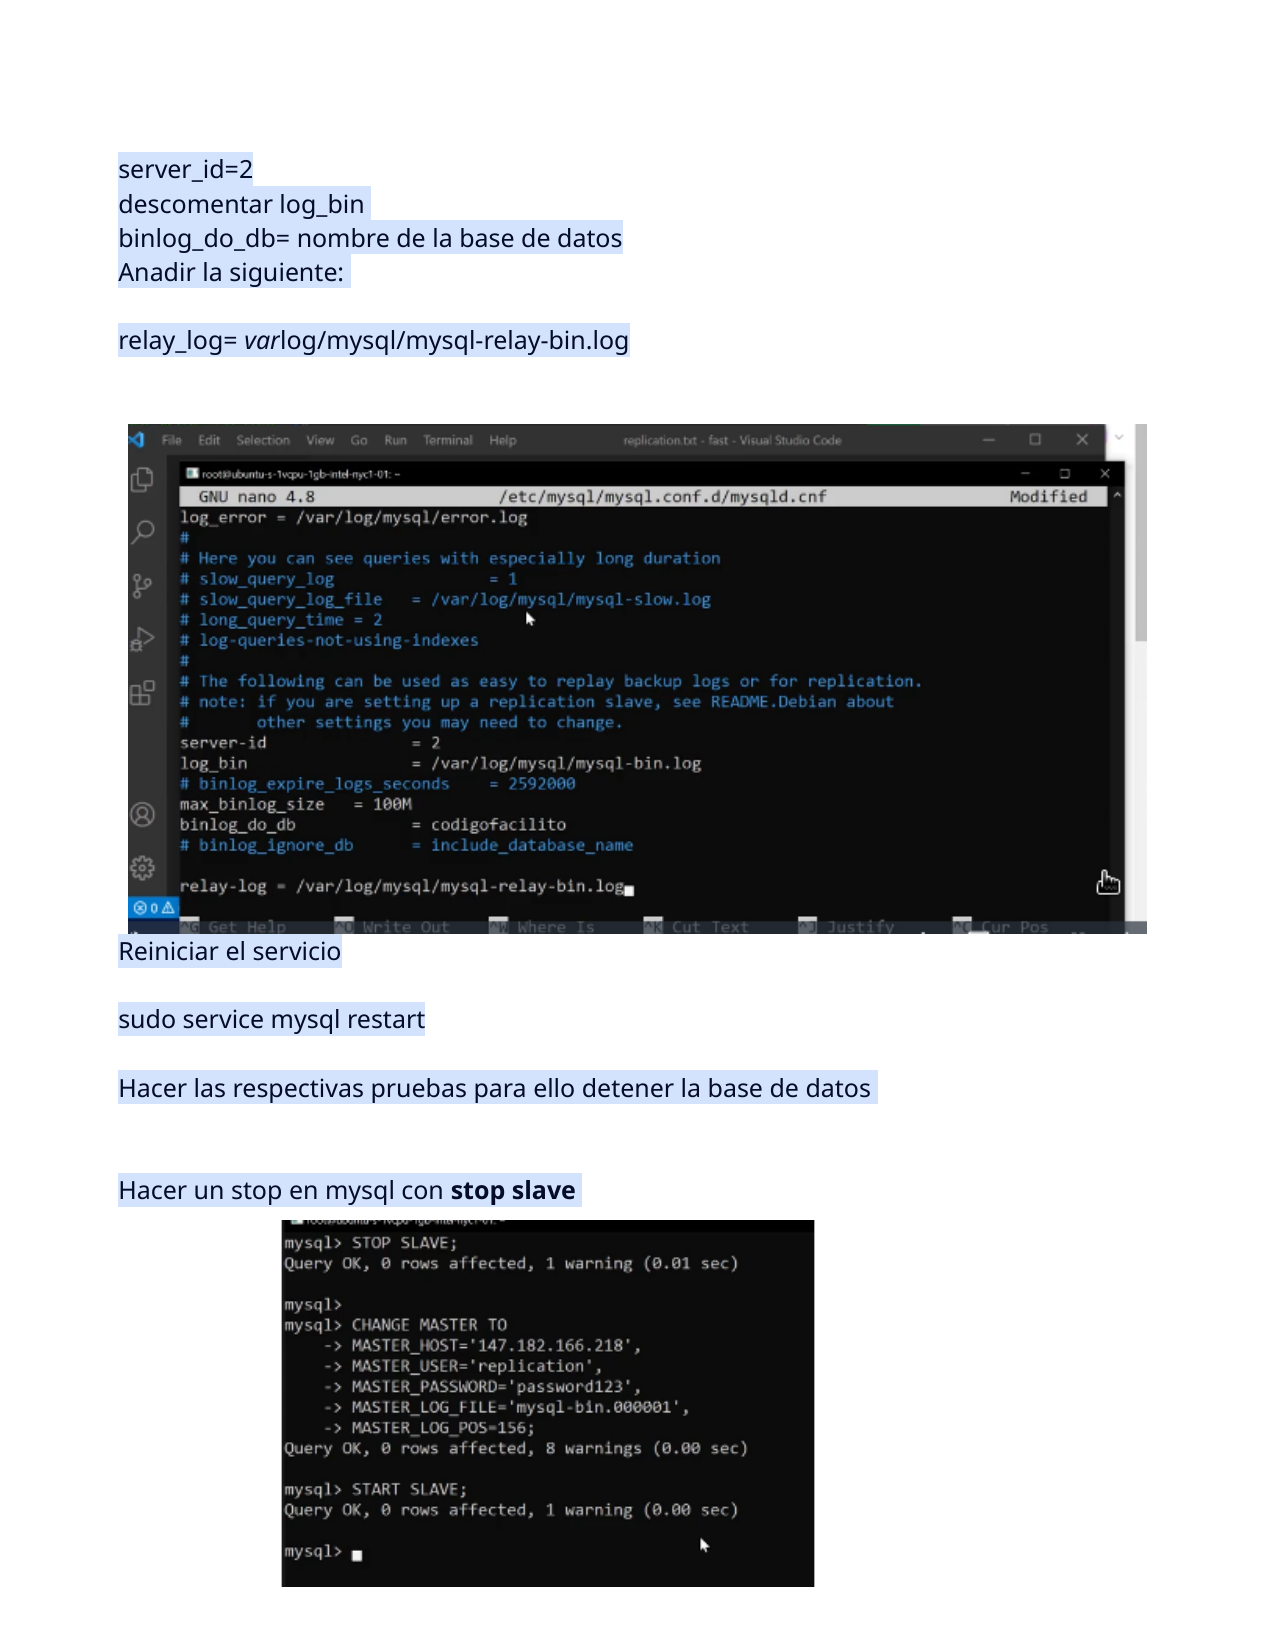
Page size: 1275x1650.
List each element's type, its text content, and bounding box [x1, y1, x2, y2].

text server_id=2 [118, 152, 1157, 186]
text Hacer las respectivas pruebas para ello detener la base de datos [118, 1070, 1157, 1104]
picture [128, 424, 1147, 934]
text Reiniciar el servicio [118, 425, 1157, 968]
text relay_log= varlog/mysql/mysql-relay-bin.log [118, 322, 1157, 357]
text binlog_do_db= nombre de la base de datos [118, 220, 1157, 254]
picture [281, 1220, 815, 1587]
text sudo service mysql restart [118, 1002, 1157, 1036]
text Hacer un stop en mysql con stop slave [118, 1172, 1157, 1207]
text descomentar log_bin [118, 186, 1157, 220]
text Anadir la siguiente: [118, 254, 1157, 288]
